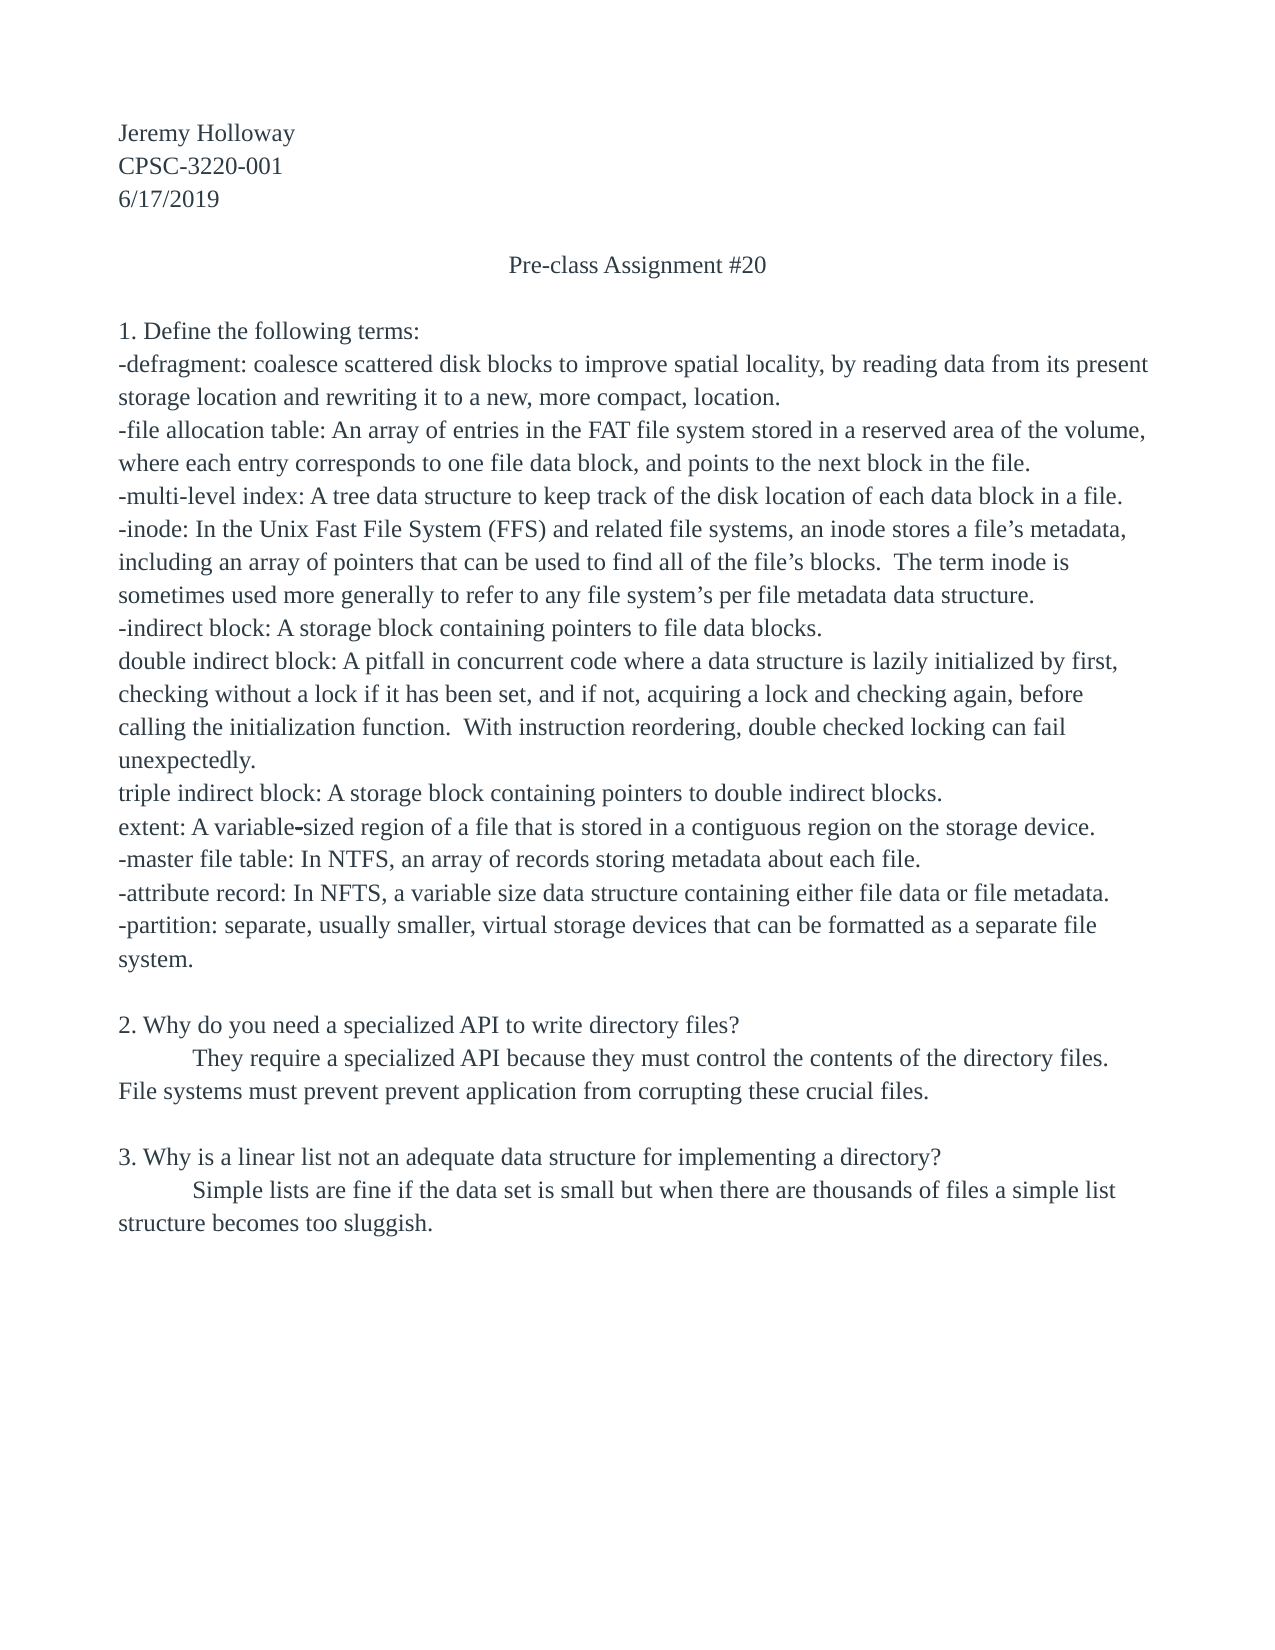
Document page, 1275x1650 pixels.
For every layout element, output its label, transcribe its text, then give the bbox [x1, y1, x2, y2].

text CPSC-3220-001 [118, 151, 1157, 180]
text They require a specialized API because they must control the contents of the directory files. File systems must prevent prevent application from corrupting these crucial files. [118, 1043, 1157, 1104]
text 3. Why is a linear list not an adequate data structure for implementing a directory? [118, 1142, 1157, 1171]
text 2. Why do you need a specialized API to write directory files? [118, 1010, 1157, 1038]
text Simple lists are fine if the data set is small but when there are thousands of files a simple list structure becomes too sluggish. [118, 1175, 1157, 1237]
text Jeremy Holloway [118, 118, 1157, 147]
text 1. Define the following terms: -defragment: coalesce scattered disk blocks to improve spatial locality, by reading data from its present storage location and rewriting it to a new, more compact, location. -file allocation table: An array of entries in the FAT file system stored in a reserved area of the volume, where each entry corresponds to one file data block, and points to the next block in the file. -multi-level index: A tree data structure to keep track of the disk location of each data block in a file. -inode: In the Unix Fast File System (FFS) and related file systems, an inode stores a file’s metadata, including an array of pointers that can be used to find all of the file’s blocks. The term inode is sometimes used more generally to refer to any file system’s per file metadata data structure. -indirect block: A storage block containing pointers to file data blocks. double indirect block: A pitfall in concurrent code where a data structure is lazily initialized by first, checking without a lock if it has been set, and if not, acquiring a lock and checking again, before calling the initialization function. With instruction reordering, double checked locking can fail unexpectedly. triple indirect block: A storage block containing pointers to double indirect blocks. extent: A variable-sized region of a file that is stored in a contiguous region on the storage device. -master file table: In NTFS, an array of records storing metadata about each file. -attribute record: In NFTS, a variable size data structure containing either file data or file metadata. -partition: separate, usually smaller, virtual storage devices that can be formatted as a separate file system. [118, 316, 1157, 972]
text 6/17/2019 [118, 184, 1157, 213]
text Pre-class Assignment #20 [118, 250, 1157, 279]
